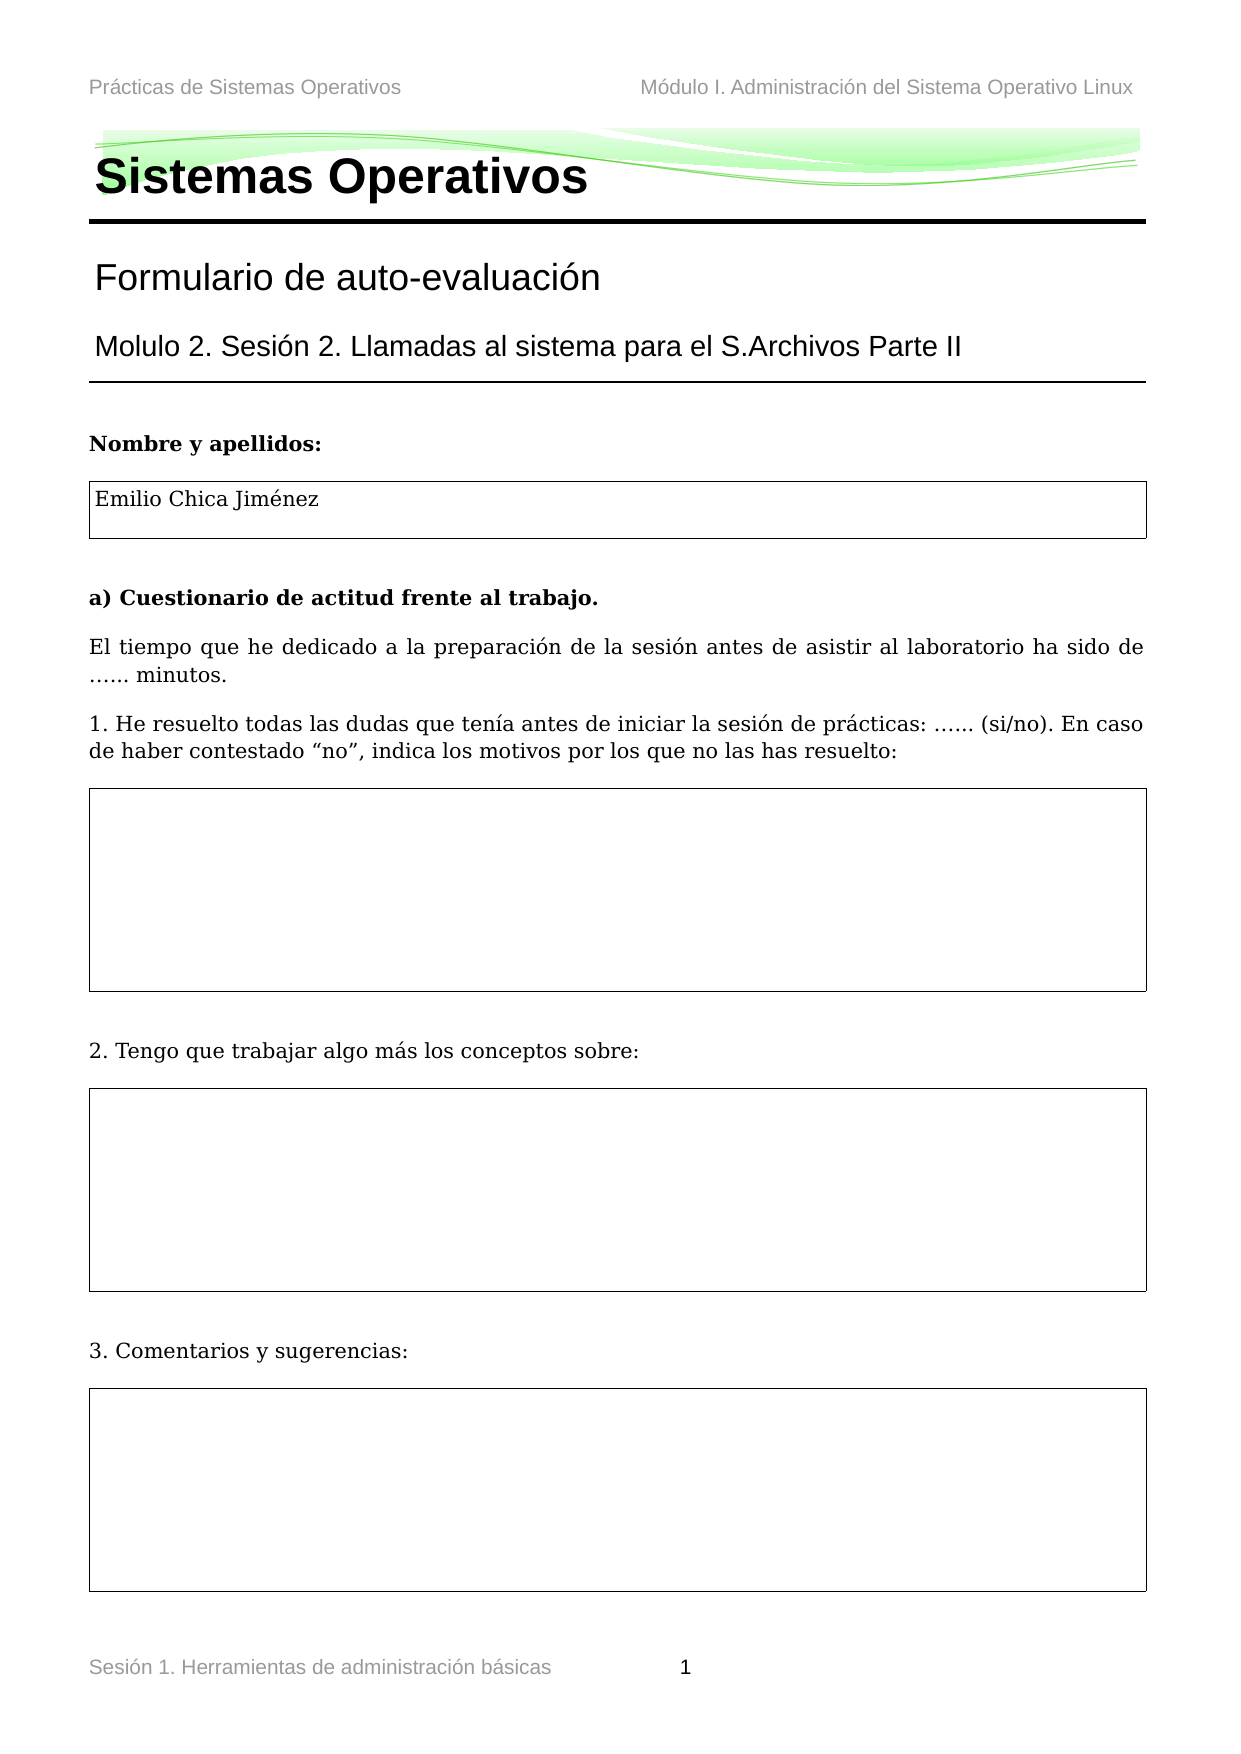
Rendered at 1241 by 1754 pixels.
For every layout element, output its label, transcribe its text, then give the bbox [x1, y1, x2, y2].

table_header [90, 789, 1146, 991]
text a) Cuestionario de actitud frente al trabajo. [89, 586, 1146, 611]
text El tiempo que he dedicado a la preparación de la sesión antes de asistir al laboratorio ha sido de …... minutos. [89, 635, 1146, 687]
table_header [90, 1389, 1146, 1591]
picture [94, 128, 1141, 195]
text Nombre y apellidos: [89, 432, 1146, 456]
text 2. Tengo que trabajar algo más los conceptos sobre: [89, 1039, 1146, 1064]
table_header [90, 1089, 1146, 1291]
table_header Emilio Chica Jiménez [90, 482, 1146, 537]
text 3. Comentarios y sugerencias: [89, 1339, 1146, 1364]
picture [376, 171, 387, 189]
table_header Formulario de auto-evaluación Molulo 2. Sesión 2. Llamadas al sistema para el S.Archivos Parte II [89, 224, 1146, 381]
table_header Sistemas Operativos [89, 123, 1146, 219]
text 1. He resuelto todas las dudas que tenía antes de iniciar la sesión de prácticas: …... (si/no). En caso de haber contestado “no”, indica los motivos por los que no las has resuelto: [89, 712, 1146, 764]
